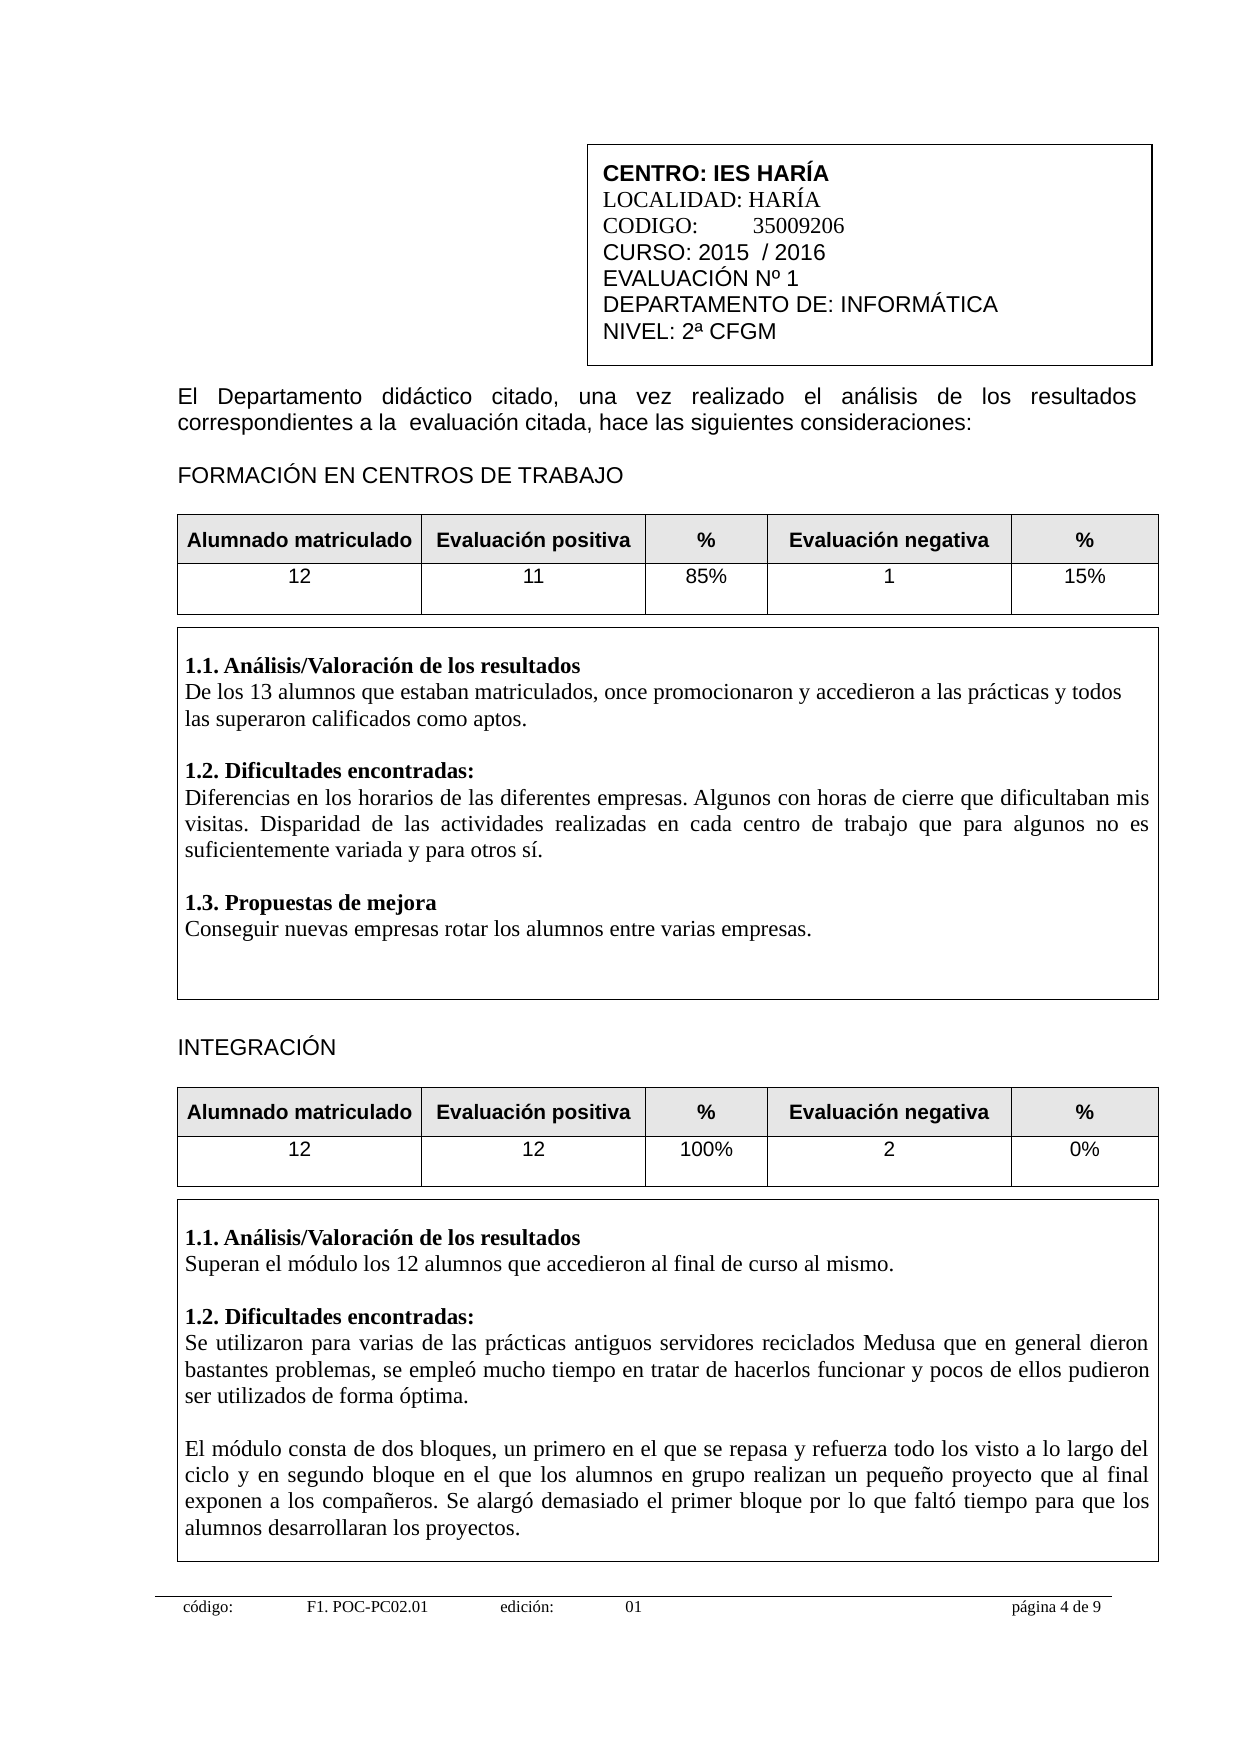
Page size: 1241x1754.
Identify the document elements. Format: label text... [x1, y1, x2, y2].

table_header Evaluación negativa [768, 515, 1011, 563]
text EVALUACIÓN Nº 1 [603, 265, 1137, 291]
text NIVEL: 2ª CFGM [603, 318, 1137, 344]
text CODIGO: 35009206 [603, 212, 1137, 239]
table_cell 12 [422, 1137, 645, 1186]
text CURSO: 2015 / 2016 [603, 239, 1137, 265]
table_header % [646, 515, 767, 563]
table_header % [1012, 1088, 1158, 1136]
table_cell 1 [768, 564, 1011, 614]
table_header Alumnado matriculado [178, 1088, 421, 1136]
table_header 1.1. Análisis/Valoración de los resultados De los 13 alumnos que estaban matriculados, once promocionaron y accedieron a las prácticas y todos las superaron calificados como aptos. 1.2. Dificultades encontradas: Diferencias en los horarios de las diferentes empresas. Algunos con horas de cierre que dificultaban mis visitas. Disparidad de las actividades realizadas en cada centro de trabajo que para algunos no es suficientemente variada y para otros sí. 1.3. Propuestas de mejora Conseguir nuevas empresas rotar los alumnos entre varias empresas. [178, 628, 1158, 999]
table_cell 2 [768, 1137, 1011, 1186]
text FORMACIÓN EN CENTROS DE TRABAJO [177, 462, 1137, 488]
table_header Evaluación negativa [768, 1088, 1011, 1136]
text El Departamento didáctico citado, una vez realizado el análisis de los resultados correspondientes a la evaluación citada, hace las siguientes consideraciones: [177, 383, 1137, 435]
table_header Alumnado matriculado [178, 515, 421, 563]
table_cell 85% [646, 564, 767, 614]
table_cell 12 [178, 1137, 421, 1186]
text LOCALIDAD: HARÍA [603, 186, 1137, 212]
table_cell 15% [1012, 564, 1158, 614]
text INTEGRACIÓN [177, 1034, 1137, 1060]
table_cell 0% [1012, 1137, 1158, 1186]
text CENTRO: IES HARÍA [603, 160, 1137, 186]
table_header Evaluación positiva [422, 1088, 645, 1136]
table_cell 12 [178, 564, 421, 614]
table_header % [1012, 515, 1158, 563]
table_header 1.1. Análisis/Valoración de los resultados Superan el módulo los 12 alumnos que accedieron al final de curso al mismo. 1.2. Dificultades encontradas: Se utilizaron para varias de las prácticas antiguos servidores reciclados Medusa que en general dieron bastantes problemas, se empleó mucho tiempo en tratar de hacerlos funcionar y pocos de ellos pudieron ser utilizados de forma óptima. El módulo consta de dos bloques, un primero en el que se repasa y refuerza todo los visto a lo largo del ciclo y en segundo bloque en el que los alumnos en grupo realizan un pequeño proyecto que al final exponen a los compañeros. Se alargó demasiado el primer bloque por lo que faltó tiempo para que los alumnos desarrollaran los proyectos. [178, 1200, 1158, 1561]
text DEPARTAMENTO DE: INFORMÁTICA [603, 291, 1137, 318]
table_cell 11 [422, 564, 645, 614]
table_cell 100% [646, 1137, 767, 1186]
table_header Evaluación positiva [422, 515, 645, 563]
table_header % [646, 1088, 767, 1136]
